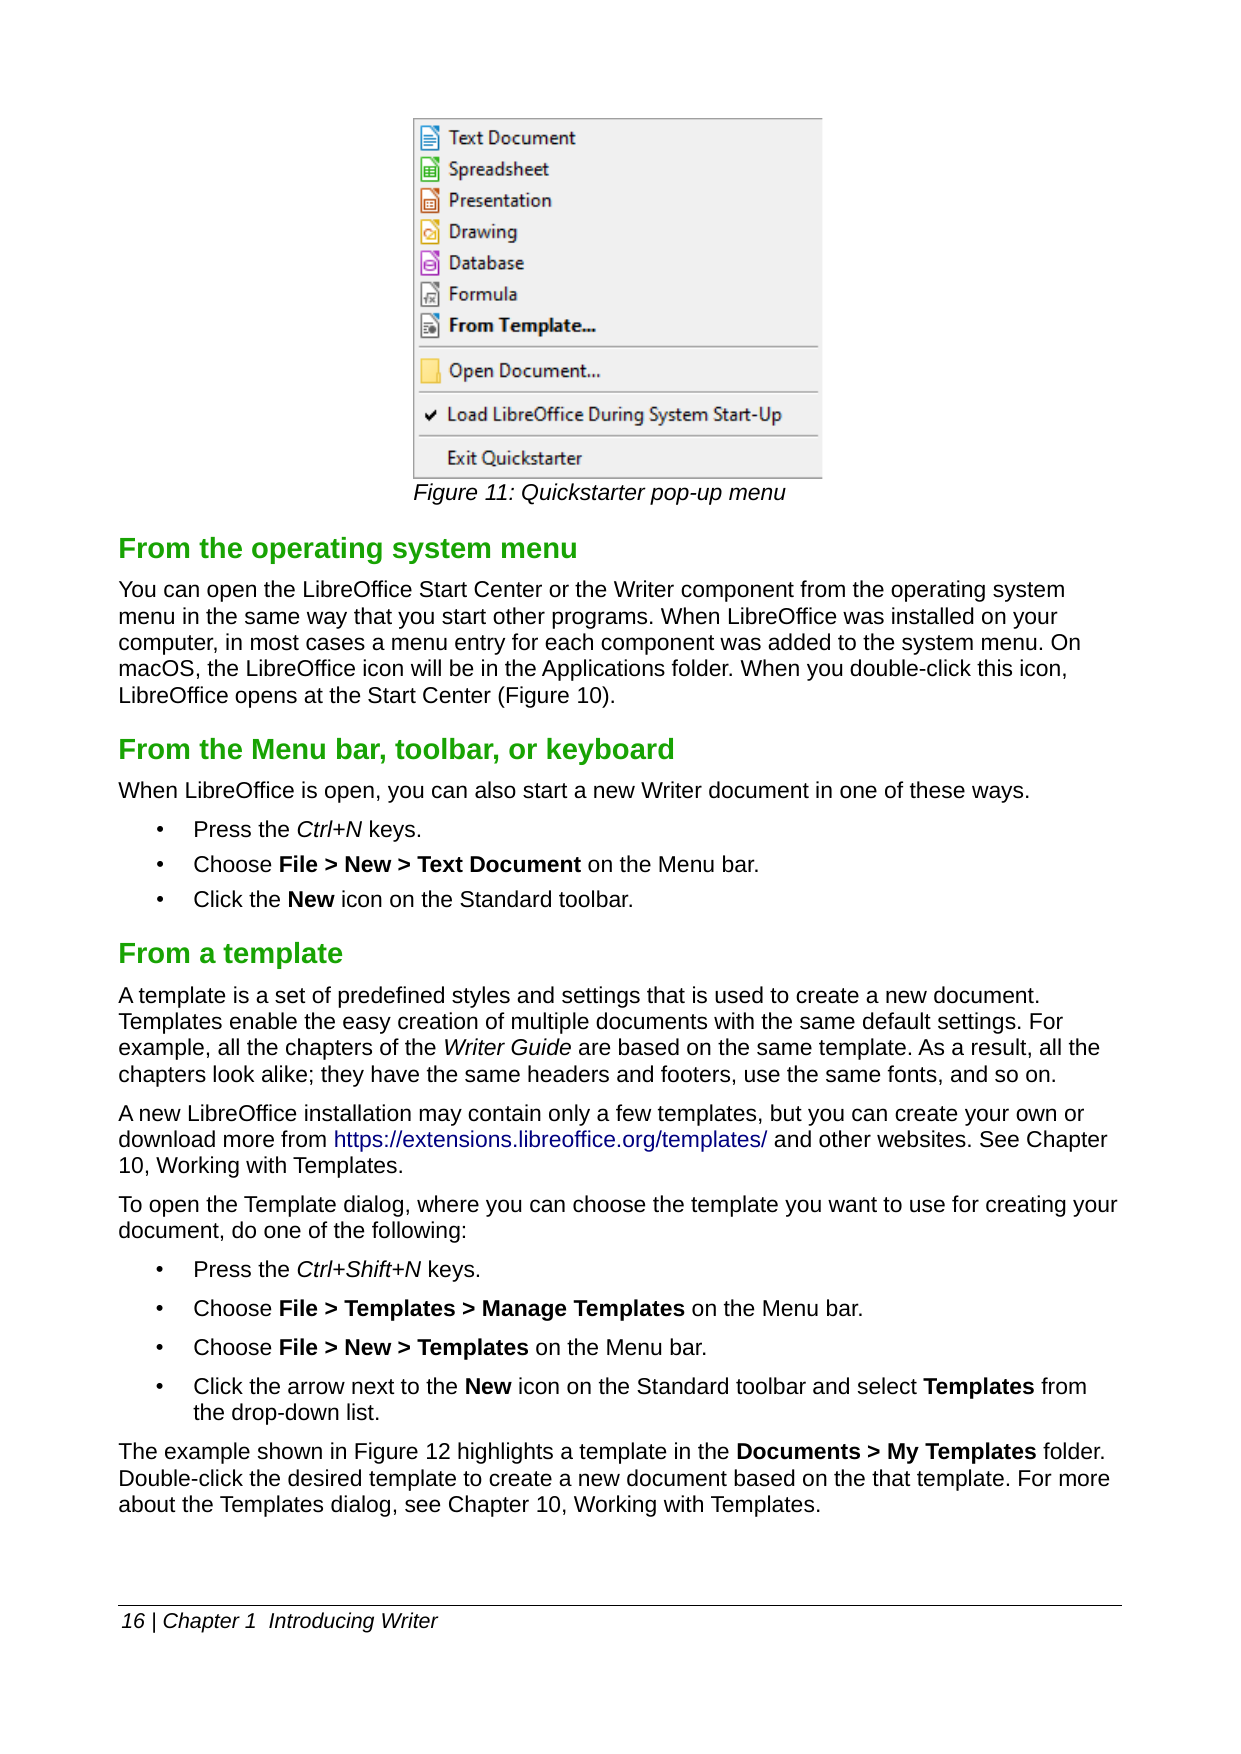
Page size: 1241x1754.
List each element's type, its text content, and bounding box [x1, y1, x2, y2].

text Figure 11: Quickstarter pop-up menu [413, 479, 827, 505]
list Click the arrow next to the New icon on the Standard toolbar and select Templates from the drop-down list. [156, 1373, 1122, 1426]
list Press the Ctrl+N keys. [156, 816, 1122, 842]
text A new LibreOffice installation may contain only a few templates, but you can create your own or download more from https://extensions.libreoffice.org/templates/ and other websites. See Chapter 10, Working with Templates. [118, 1099, 1122, 1179]
text You can open the LibreOffice Start Center or the Writer component from the operating system menu in the same way that you start other programs. When LibreOffice was installed on your computer, in most cases a menu entry for each component was added to the system menu. On macOS, the LibreOffice icon will be in the Applications folder. When you double-click this icon, LibreOffice opens at the Start Center (Figure 10). [118, 576, 1122, 708]
list Choose File > Templates > Manage Templates on the Menu bar. [156, 1295, 1122, 1322]
list Press the Ctrl+Shift+N keys. [156, 1256, 1122, 1283]
subtitle From a template [118, 936, 1122, 970]
text A template is a set of predefined styles and settings that is used to create a new document. Templates enable the easy creation of multiple documents with the same default settings. For example, all the chapters of the Writer Guide are based on the same template. As a result, all the chapters look alike; they have the same headers and footers, use the same fonts, and so on. [118, 982, 1122, 1087]
text To open the Template dialog, where you can choose the template you want to use for creating your document, do one of the following: [118, 1191, 1122, 1244]
list Click the New icon on the Standard toolbar. [156, 886, 1122, 913]
list Choose File > New > Text Document on the Menu bar. [156, 851, 1122, 877]
list When LibreOffice is open, you can also start a new Writer document in one of these ways. [118, 777, 1122, 803]
subtitle From the operating system menu [118, 531, 1122, 564]
list Choose File > New > Templates on the Menu bar. [156, 1334, 1122, 1360]
text The example shown in Figure 12 highlights a template in the Documents > My Templates folder. Double-click the desired template to create a new document based on the that template. For more about the Templates dialog, see Chapter 10, Working with Templates. [118, 1438, 1122, 1517]
picture [413, 118, 823, 479]
subtitle From the Menu bar, toolbar, or keyboard [118, 732, 1122, 765]
